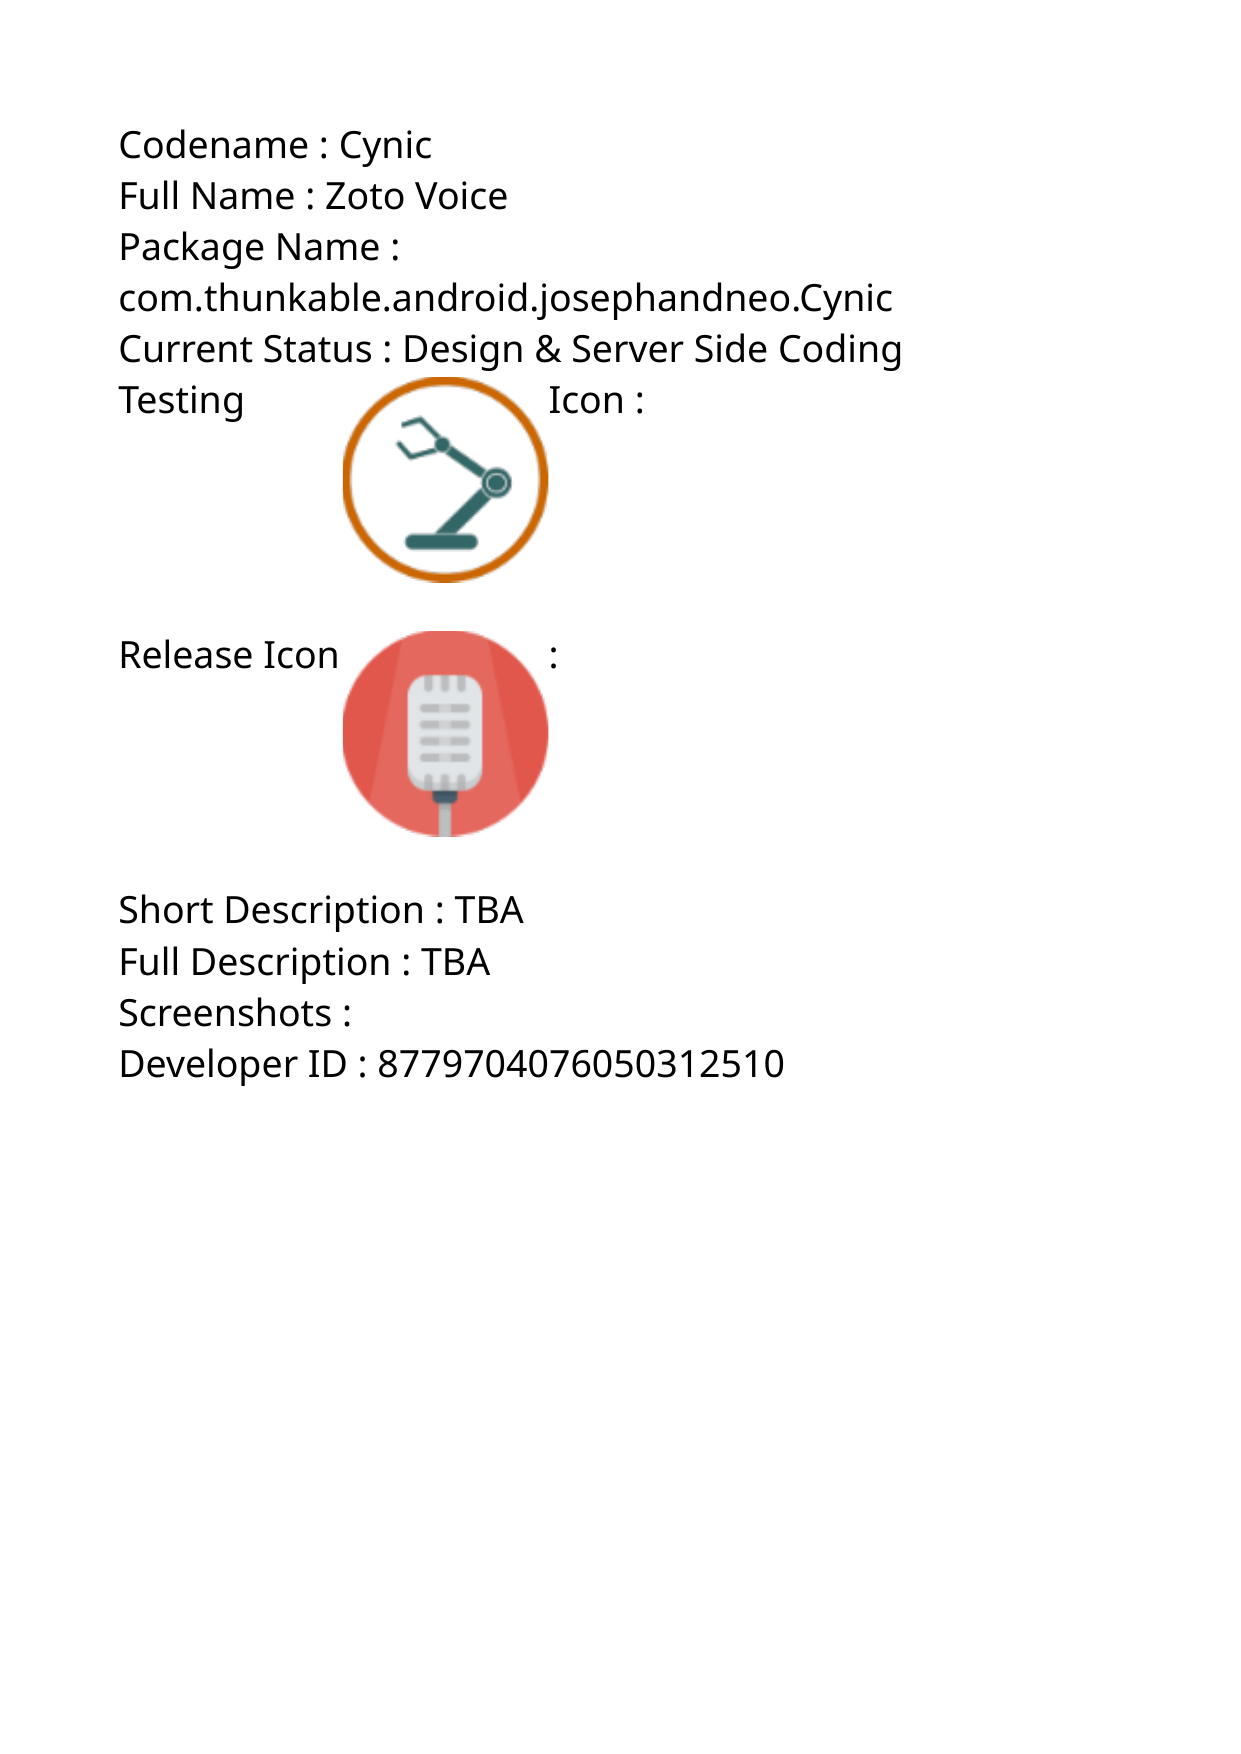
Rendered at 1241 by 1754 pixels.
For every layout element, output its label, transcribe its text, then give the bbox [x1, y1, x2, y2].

text Current Status : Design & Server Side Coding [118, 322, 1122, 373]
text Developer ID : 8779704076050312510 [118, 1037, 1122, 1088]
text Codename : Cynic [118, 118, 1122, 169]
text Package Name : com.thunkable.android.josephandneo.Cynic [118, 220, 1122, 322]
text Release Icon : [118, 628, 1122, 679]
text Short Description : TBA [118, 884, 1122, 935]
picture [342, 631, 549, 837]
text Screenshots : [118, 986, 1122, 1037]
text Testing Icon : [118, 373, 1122, 424]
text Full Description : TBA [118, 935, 1122, 986]
picture [342, 377, 549, 583]
text Full Name : Zoto Voice [118, 169, 1122, 220]
